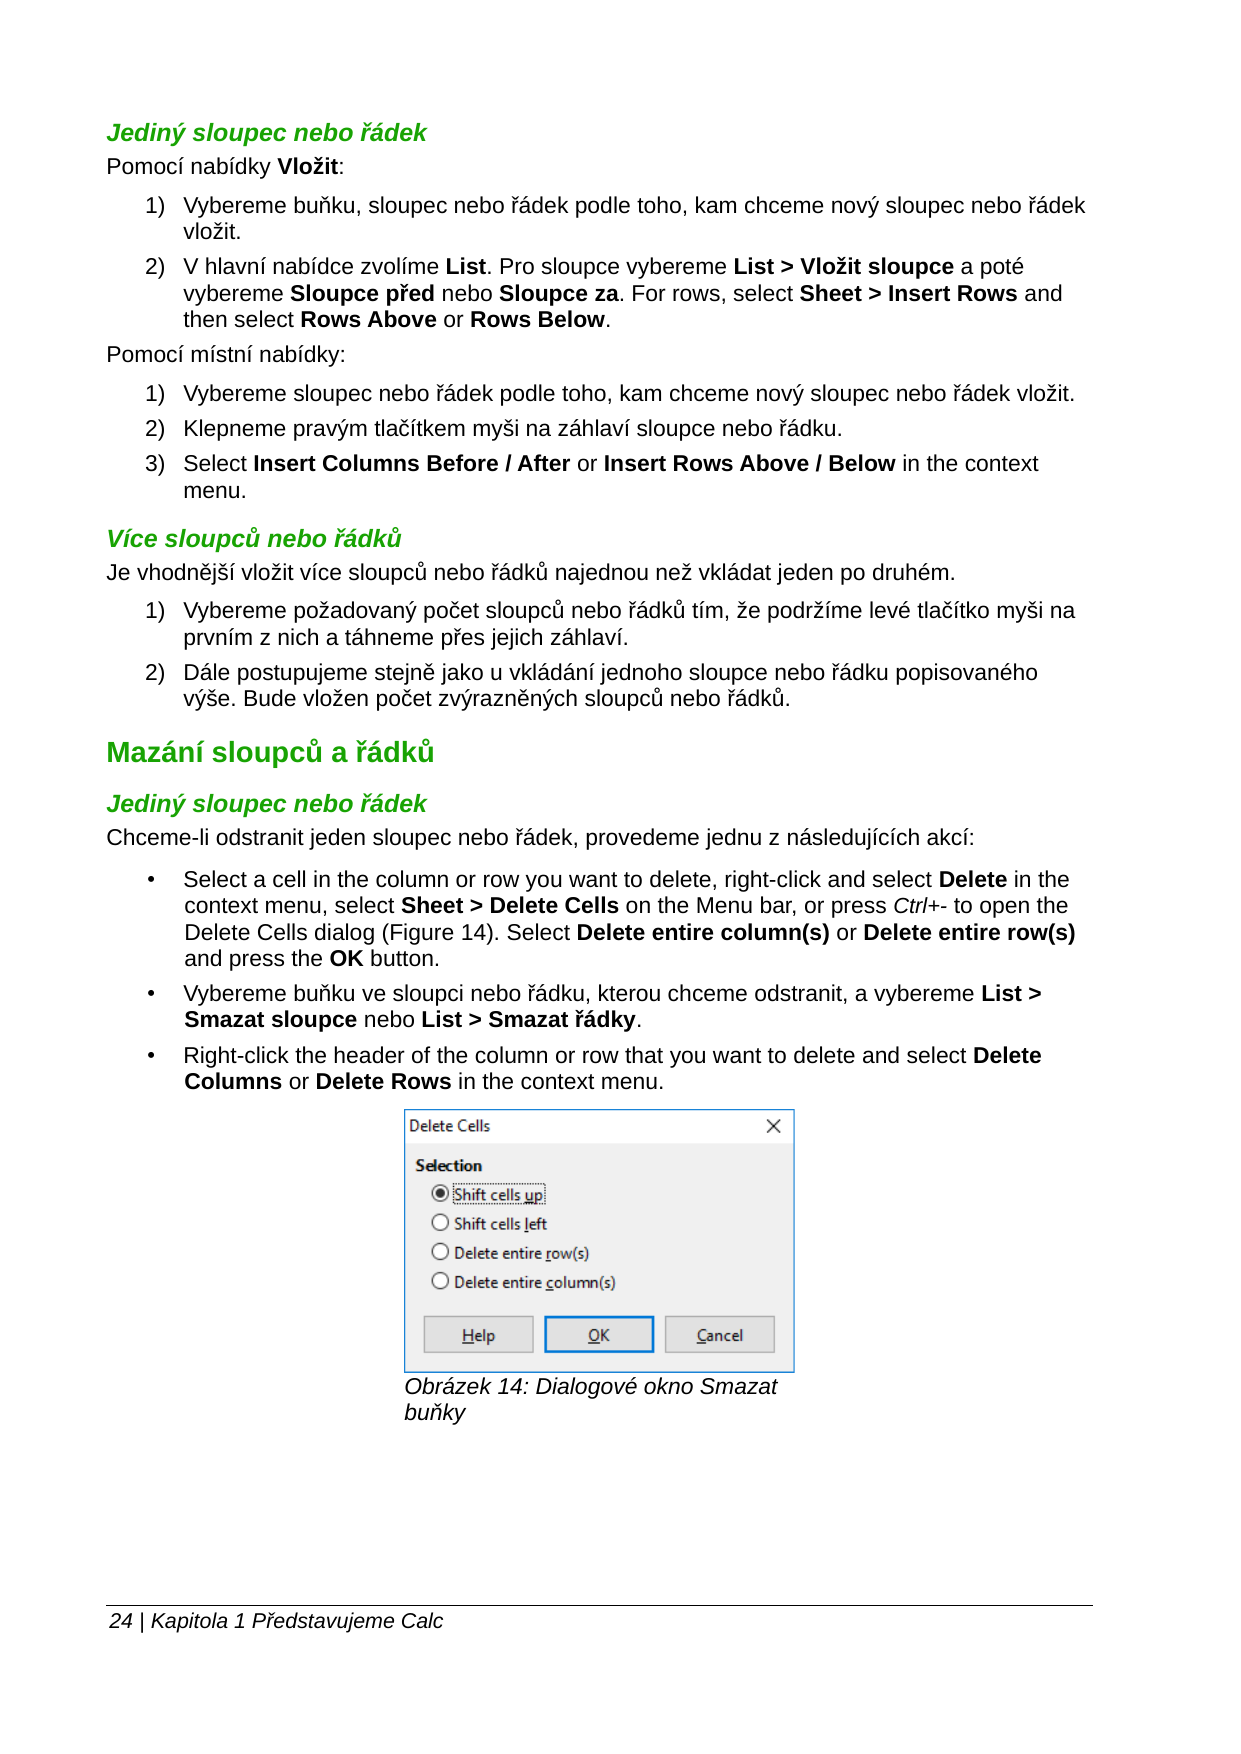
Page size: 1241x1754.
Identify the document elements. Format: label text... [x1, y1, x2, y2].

list Vybereme buňku ve sloupci nebo řádku, kterou chceme odstranit, a vybereme List > Smazat sloupce nebo List > Smazat řádky. [144, 977, 1093, 1033]
list Dále postupujeme stejně jako u vkládání jednoho sloupce nebo řádku popisovaného výše. Bude vložen počet zvýrazněných sloupců nebo řádků. [165, 659, 1093, 712]
text Obrázek 14: Dialogové okno Smazat buňky [404, 1373, 795, 1425]
list Vybereme buňku, sloupec nebo řádek podle toho, kam chceme nový sloupec nebo řádek vložit. [165, 192, 1093, 244]
list Je vhodnější vložit více sloupců nebo řádků najednou než vkládat jeden po druhém. [106, 558, 1093, 585]
list Select Insert Columns Before / After or Insert Rows Above / Below in the context menu. [165, 450, 1093, 503]
subtitle Jediný sloupec nebo řádek [106, 118, 1093, 147]
list Right-click the header of the column or row that you want to delete and select Delete Columns or Delete Rows in the context menu. [144, 1039, 1093, 1097]
list Pomocí místní nabídky: [106, 341, 1093, 367]
list Chceme-li odstranit jeden sloupec nebo řádek, provedeme jednu z následujících akcí: [106, 824, 1093, 850]
list Vybereme sloupec nebo řádek podle toho, kam chceme nový sloupec nebo řádek vložit. [165, 380, 1093, 406]
subtitle Více sloupců nebo řádků [106, 524, 1093, 552]
subtitle Jediný sloupec nebo řádek [106, 789, 1093, 818]
subtitle Mazání sloupců a řádků [106, 735, 1093, 769]
list Klepneme pravým tlačítkem myši na záhlaví sloupce nebo řádku. [165, 415, 1093, 442]
list Select a cell in the column or row you want to delete, right-click and select Delete in the context menu, select Sheet > Delete Cells on the Menu bar, or press Ctrl+- to open the Delete Cells dialog (Figure 14). Select Delete entire column(s) or Delete entire row(s) and press the OK button. [144, 863, 1093, 971]
list Pomocí nabídky Vložit: [106, 153, 1093, 179]
list Vybereme požadovaný počet sloupců nebo řádků tím, že podržíme levé tlačítko myši na prvním z nich a táhneme přes jejich záhlaví. [165, 597, 1093, 650]
picture [404, 1109, 795, 1373]
list V hlavní nabídce zvolíme List. Pro sloupce vybereme List > Vložit sloupce a poté vybereme Sloupce před nebo Sloupce za. For rows, select Sheet > Insert Rows and then select Rows Above or Rows Below. [165, 253, 1093, 332]
